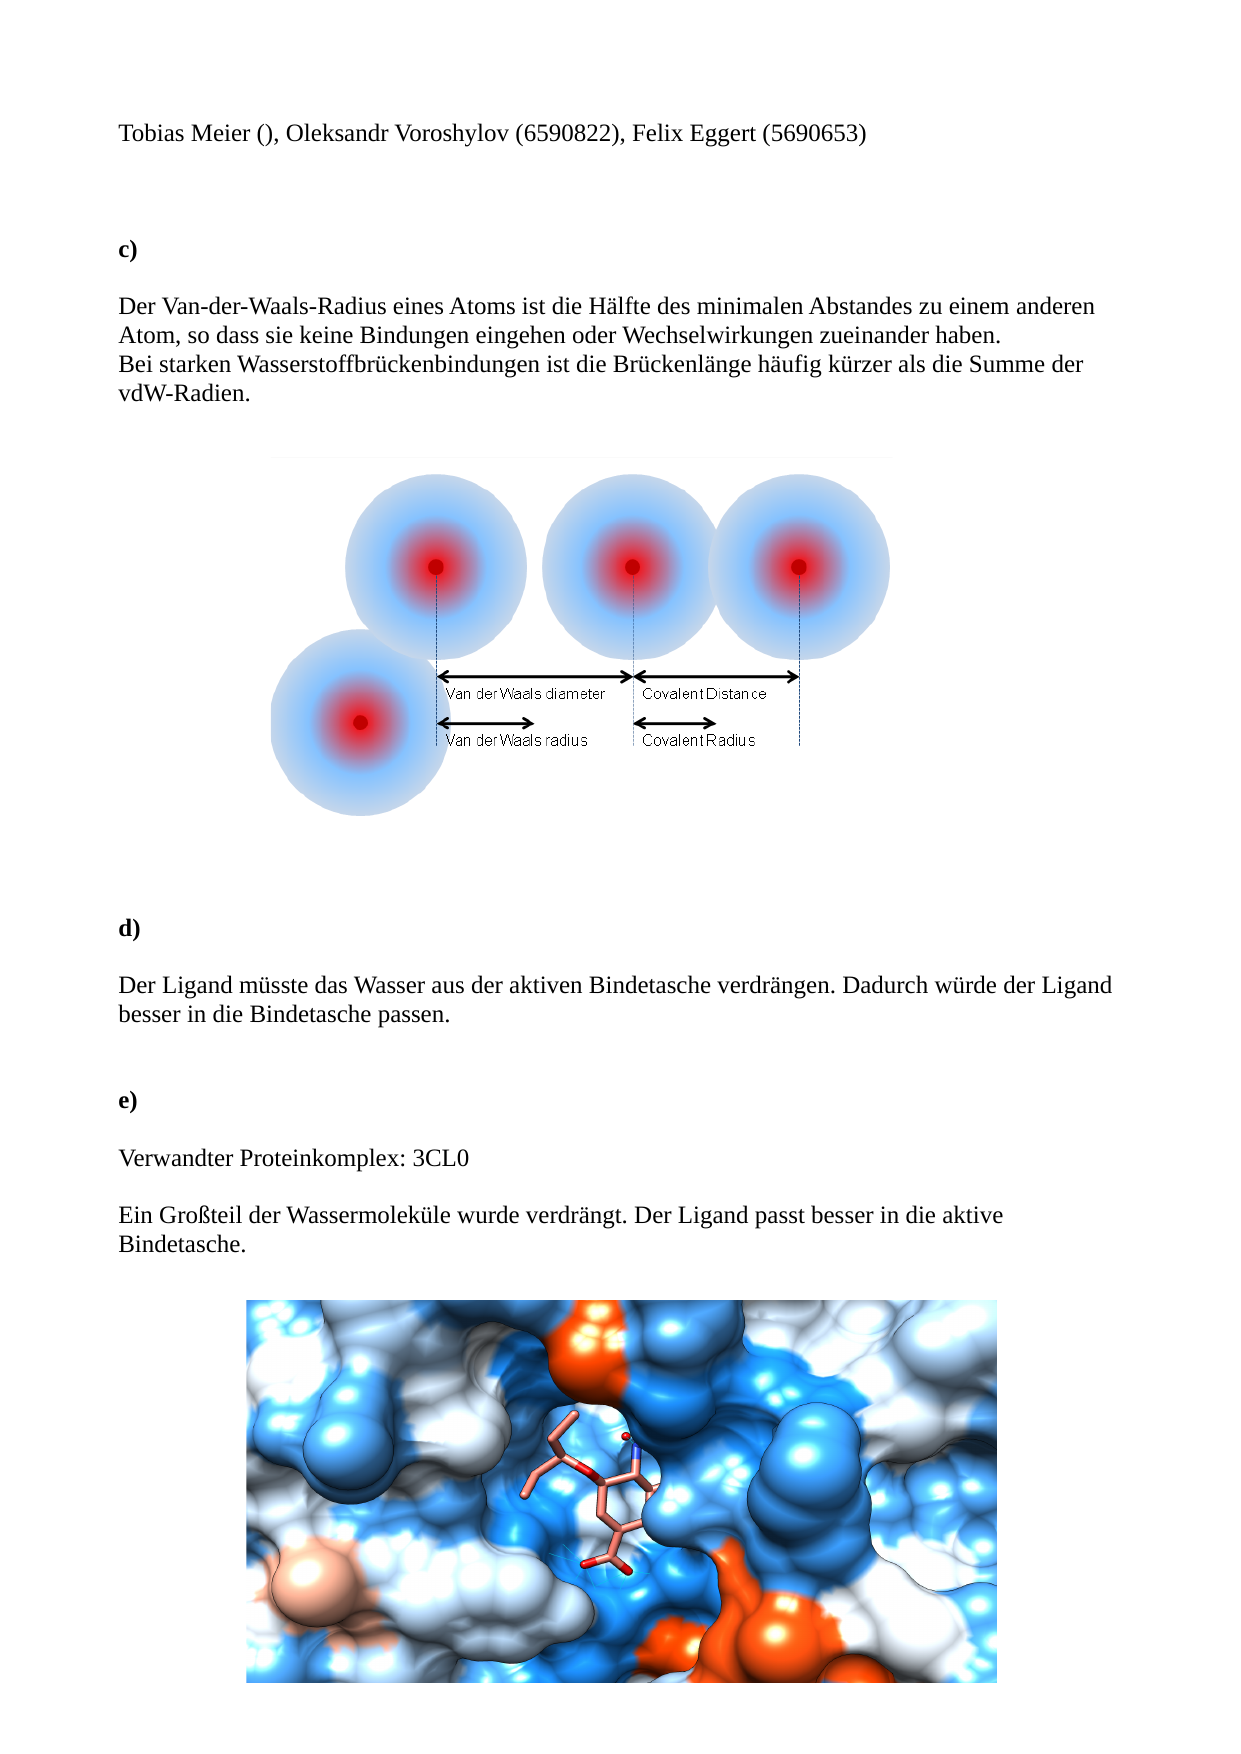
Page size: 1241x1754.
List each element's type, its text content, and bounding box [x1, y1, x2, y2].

text Verwandter Proteinkomplex: 3CL0 [118, 1143, 1122, 1172]
text Ein Großteil der Wassermoleküle wurde verdrängt. Der Ligand passt besser in die aktive Bindetasche. [118, 1201, 1122, 1258]
text c) [118, 234, 1122, 263]
picture [246, 1300, 997, 1683]
text e) [118, 1086, 1122, 1114]
text d) [118, 913, 1122, 942]
text Bei starken Wasserstoffbrückenbindungen ist die Brückenlänge häufig kürzer als die Summe der vdW-Radien. [118, 349, 1122, 406]
text Der Ligand müsste das Wasser aus der aktiven Bindetasche verdrängen. Dadurch würde der Ligand besser in die Bindetasche passen. [118, 971, 1122, 1028]
picture [270, 457, 893, 827]
text Der Van-der-Waals-Radius eines Atoms ist die Hälfte des minimalen Abstandes zu einem anderen Atom, so dass sie keine Bindungen eingehen oder Wechselwirkungen zueinander haben. [118, 291, 1122, 349]
